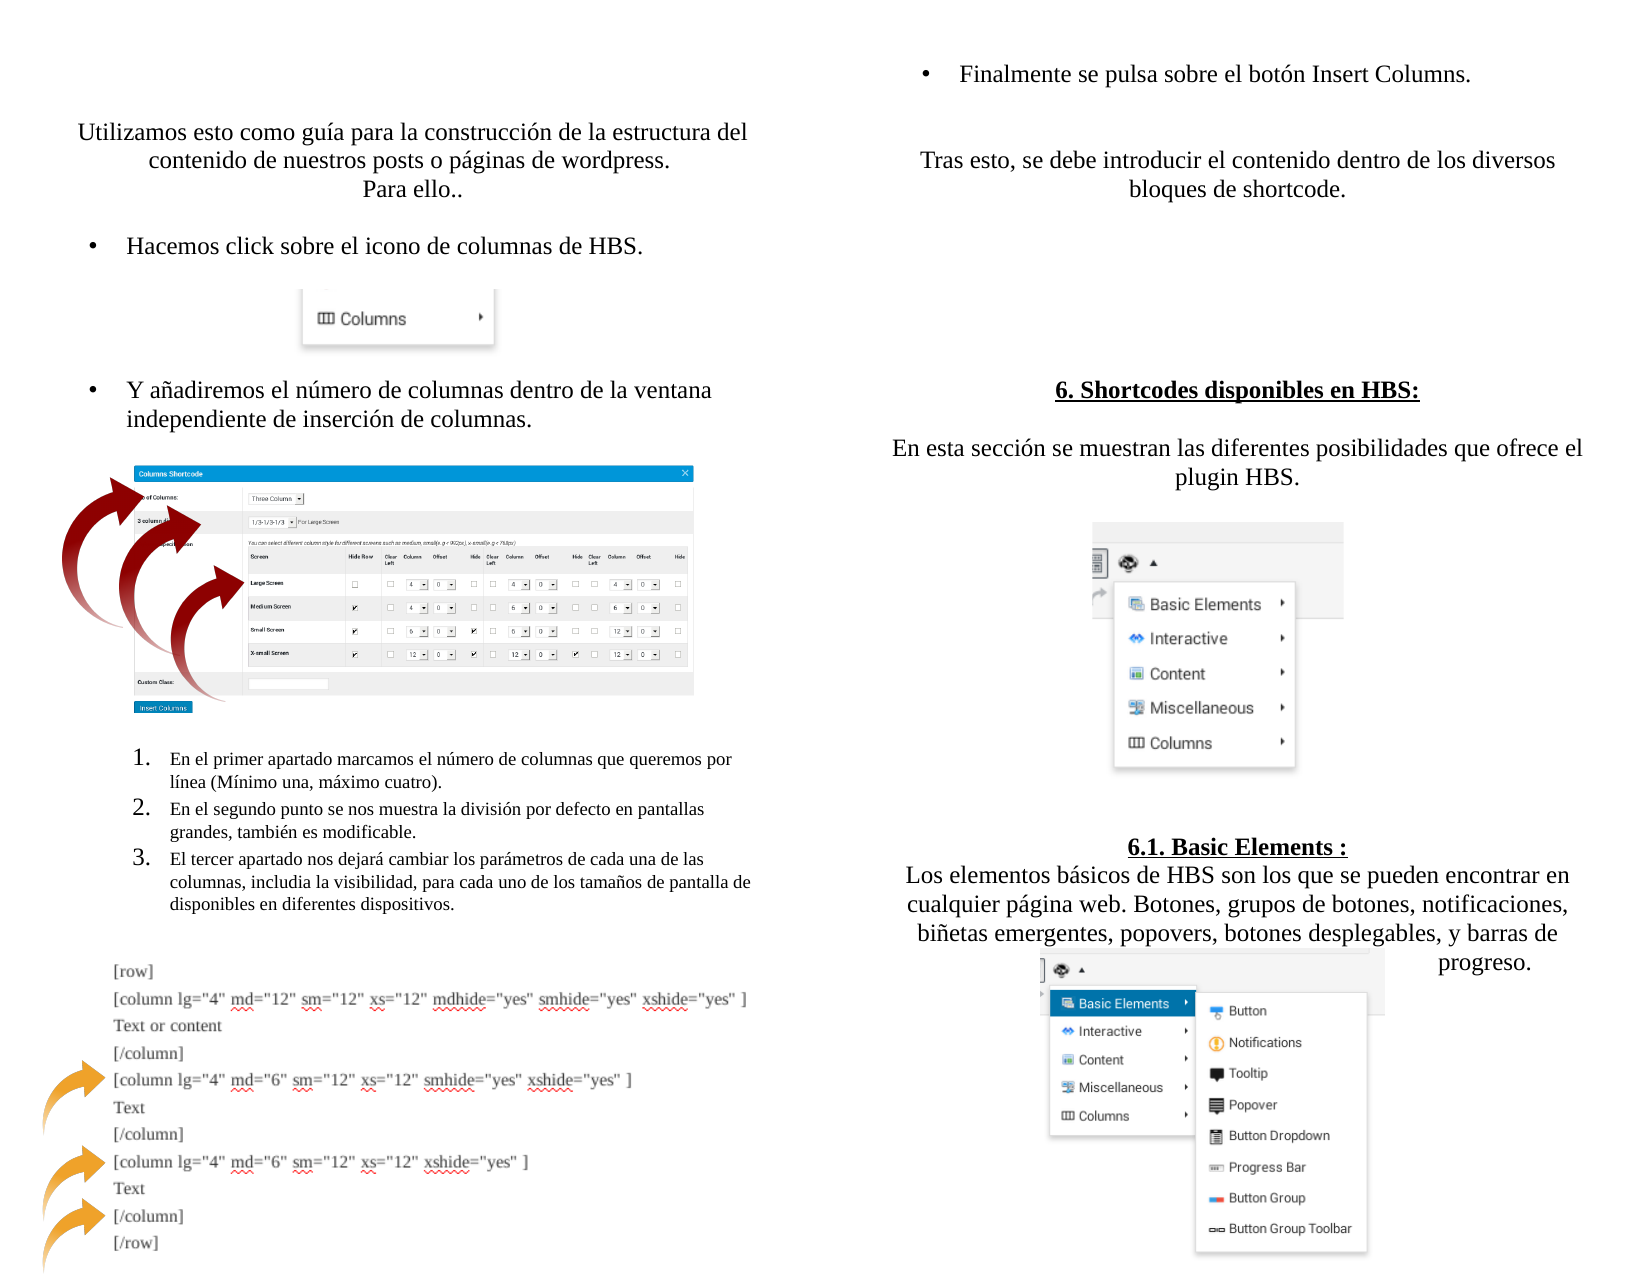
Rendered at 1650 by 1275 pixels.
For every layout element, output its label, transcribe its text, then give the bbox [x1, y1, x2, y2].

list Y añadiremos el número de columnas dentro de la ventana independiente de inserción de columnas. [89, 375, 766, 433]
picture [59, 462, 695, 713]
picture [40, 948, 775, 1275]
list En el primer apartado marcamos el número de columnas que queremos por línea (Mínimo una, máximo cuatro). [132, 742, 766, 792]
list En el segundo punto se nos muestra la división por defecto en pantallas grandes, también es modificable. [132, 792, 766, 842]
text Para ello.. [59, 174, 766, 203]
list El tercer apartado nos dejará cambiar los parámetros de cada una de las columnas, includia la visibilidad, para cada uno de los tamaños de pantalla de disponibles en diferentes dispositivos. [132, 842, 766, 914]
text 6.1. Basic Elements : [884, 832, 1591, 860]
list Finalmente se pulsa sobre el botón Insert Columns. [922, 59, 1591, 88]
text En esta sección se muestran las diferentes posibilidades que ofrece el plugin HBS. [884, 433, 1591, 490]
text Tras esto, se debe introducir el contenido dentro de los diversos bloques de shortcode. [884, 145, 1591, 203]
picture [1040, 948, 1385, 1275]
list Hacemos click sobre el icono de columnas de HBS. [89, 232, 766, 260]
text Los elementos básicos de HBS son los que se pueden encontrar en cualquier página web. Botones, grupos de botones, notificaciones, biñetas emergentes, popovers, botones desplegables, y barras de progreso. [884, 860, 1591, 975]
text Utilizamos esto como guía para la construcción de la estructura del contenido de nuestros posts o páginas de wordpress. [59, 117, 766, 174]
picture [279, 289, 546, 362]
picture [1092, 522, 1344, 797]
text 6. Shortcodes disponibles en HBS: [884, 375, 1591, 404]
